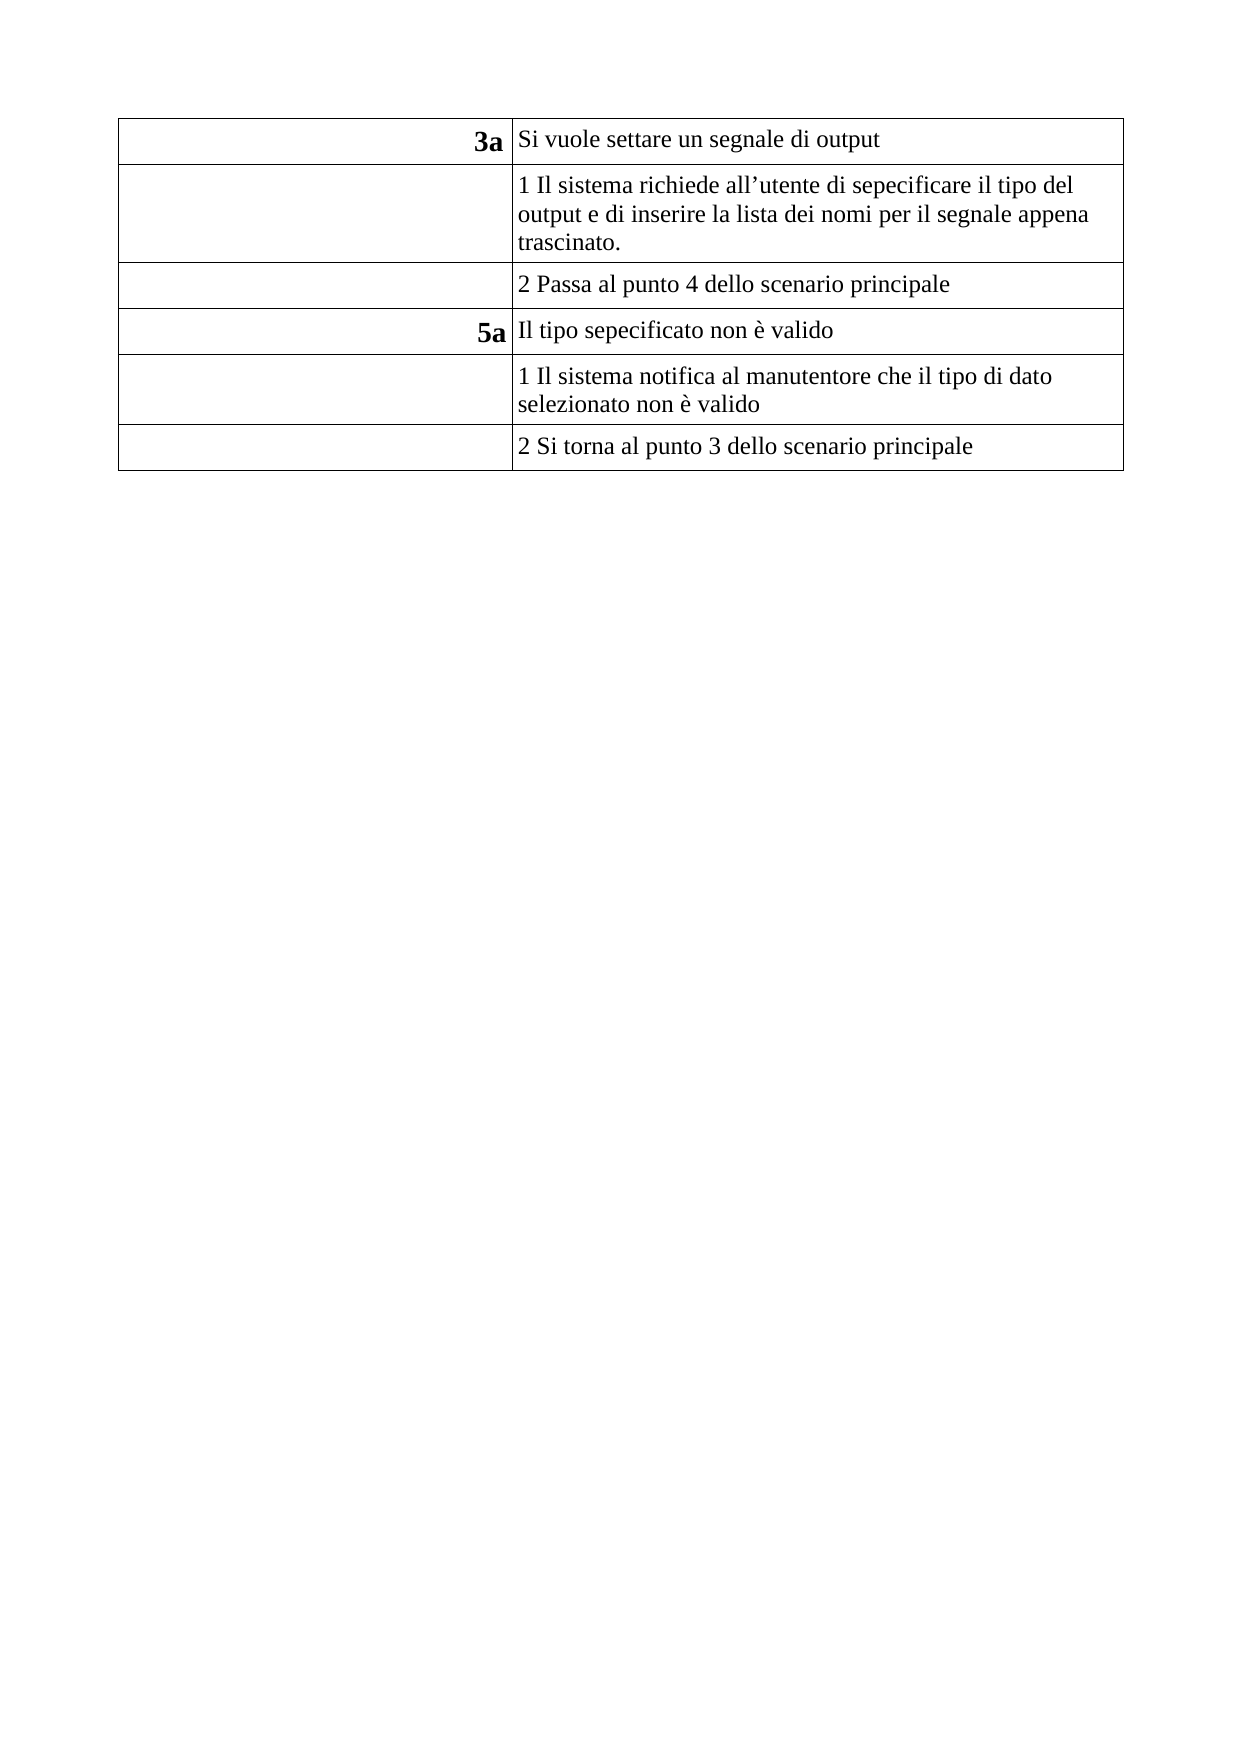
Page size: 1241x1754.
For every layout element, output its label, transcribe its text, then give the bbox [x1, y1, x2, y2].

table_cell Il tipo sepecificato non è valido [513, 309, 1123, 354]
table_cell [119, 425, 512, 470]
table_cell 3a [119, 119, 512, 164]
table_cell [119, 165, 512, 262]
table_cell [119, 355, 512, 424]
table_cell [119, 263, 512, 308]
table_cell 1 Il sistema richiede all’utente di sepecificare il tipo del output e di inserire la lista dei nomi per il segnale appena trascinato. [513, 165, 1123, 262]
table_cell 2 Passa al punto 4 dello scenario principale [513, 263, 1123, 308]
table_cell Si vuole settare un segnale di output [513, 119, 1123, 164]
table_cell 2 Si torna al punto 3 dello scenario principale [513, 425, 1123, 470]
table_cell 5a [119, 309, 512, 354]
table_cell 1 Il sistema notifica al manutentore che il tipo di dato selezionato non è valido [513, 355, 1123, 424]
